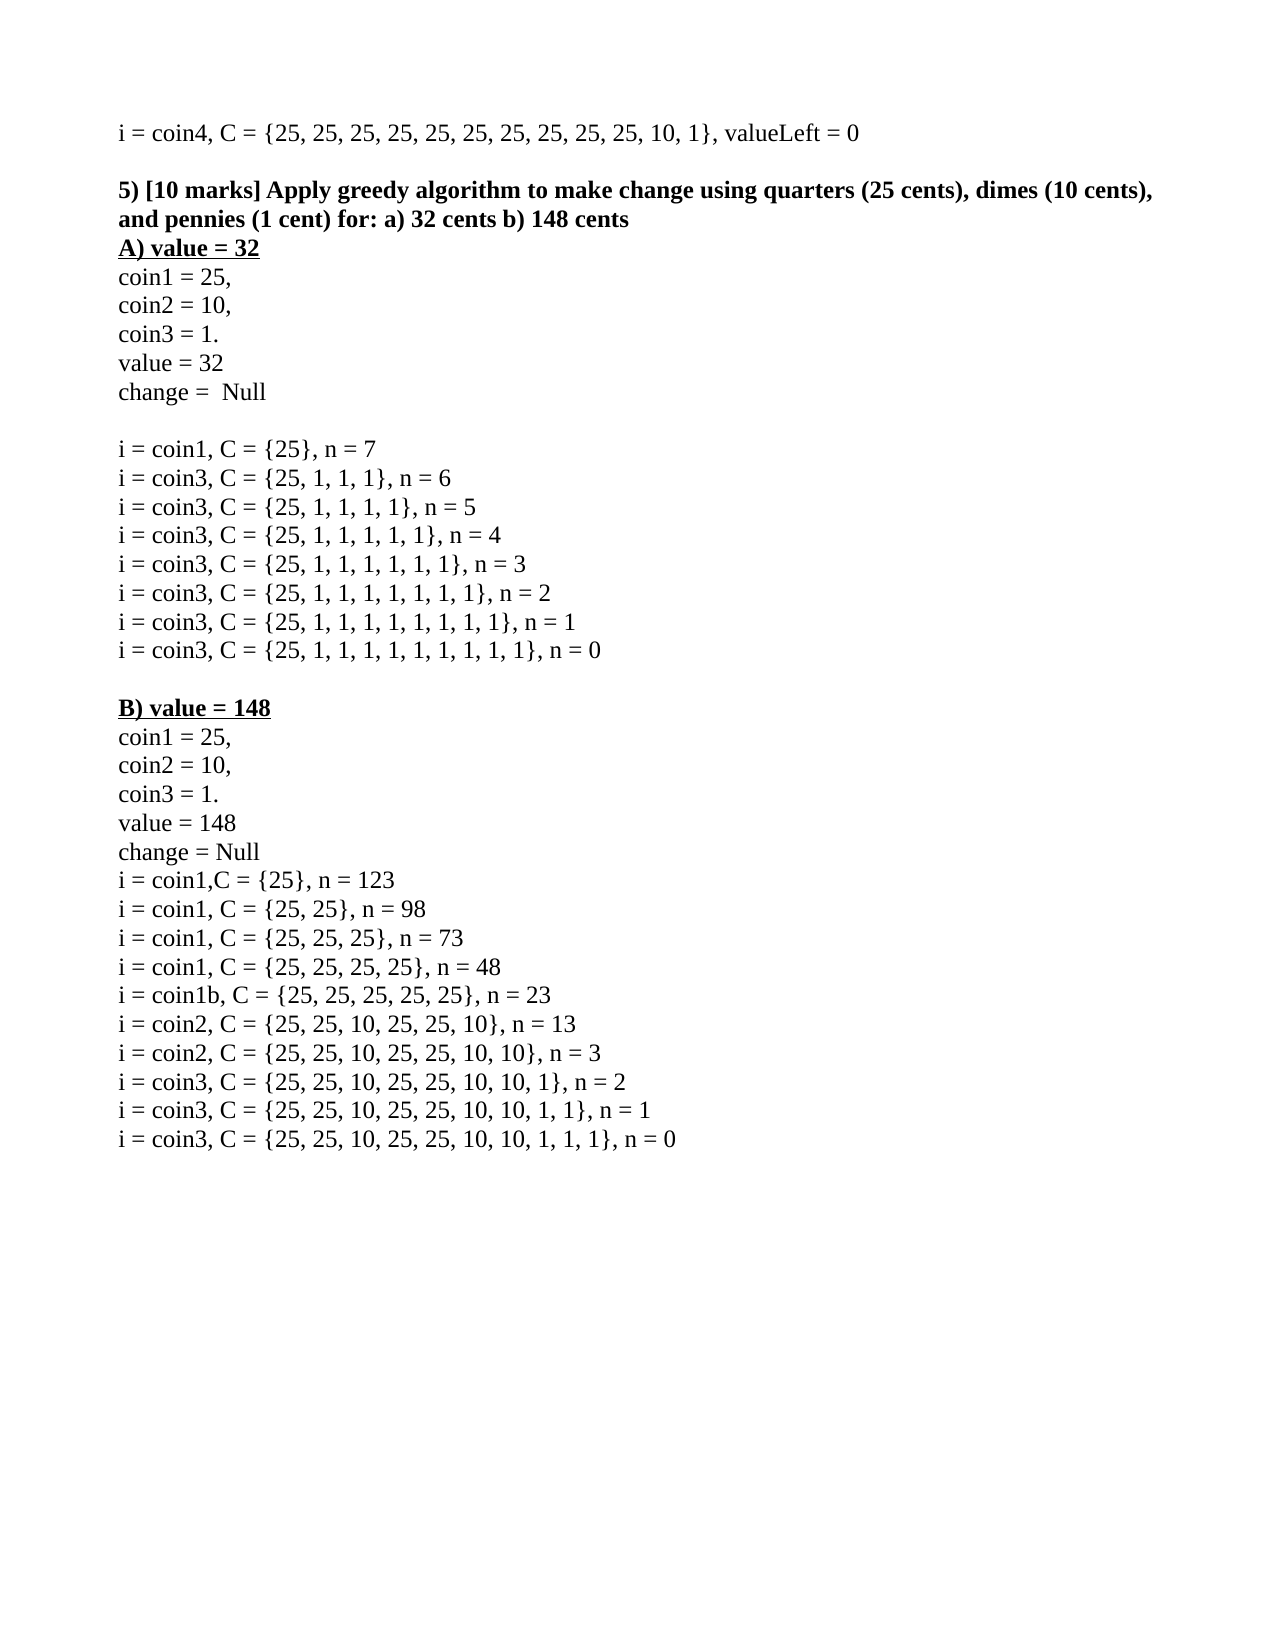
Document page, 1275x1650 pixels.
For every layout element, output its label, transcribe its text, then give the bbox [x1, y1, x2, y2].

text 5) [10 marks] Apply greedy algorithm to make change using quarters (25 cents), dimes (10 cents), and pennies (1 cent) for: a) 32 cents b) 148 cents [118, 176, 1157, 233]
text i = coin1, C = {25}, n = 7 [118, 434, 1157, 463]
text i = coin2, C = {25, 25, 10, 25, 25, 10, 10}, n = 3 [118, 1038, 1157, 1067]
text coin1 = 25, [118, 262, 1157, 291]
text i = coin1,C = {25}, n = 123 [118, 866, 1157, 894]
text coin3 = 1. [118, 319, 1157, 348]
text i = coin3, C = {25, 1, 1, 1, 1, 1}, n = 4 [118, 521, 1157, 549]
text i = coin1, C = {25, 25}, n = 98 [118, 894, 1157, 923]
text i = coin3, C = {25, 1, 1, 1, 1, 1, 1, 1, 1, 1}, n = 0 [118, 636, 1157, 664]
text i = coin3, C = {25, 1, 1, 1, 1}, n = 5 [118, 492, 1157, 521]
text i = coin3, C = {25, 1, 1, 1, 1, 1, 1, 1, 1}, n = 1 [118, 607, 1157, 636]
text i = coin3, C = {25, 1, 1, 1, 1, 1, 1}, n = 3 [118, 549, 1157, 578]
text change = Null [118, 837, 1157, 866]
text coin3 = 1. [118, 779, 1157, 808]
text B) value = 148 [118, 693, 1157, 722]
text A) value = 32 [118, 233, 1157, 262]
text i = coin3, C = {25, 25, 10, 25, 25, 10, 10, 1}, n = 2 [118, 1067, 1157, 1096]
text i = coin1b, C = {25, 25, 25, 25, 25}, n = 23 [118, 981, 1157, 1009]
text i = coin3, C = {25, 25, 10, 25, 25, 10, 10, 1, 1}, n = 1 [118, 1096, 1157, 1124]
text value = 32 [118, 348, 1157, 377]
text i = coin3, C = {25, 25, 10, 25, 25, 10, 10, 1, 1, 1}, n = 0 [118, 1124, 1157, 1153]
text i = coin1, C = {25, 25, 25}, n = 73 [118, 923, 1157, 952]
text value = 148 [118, 808, 1157, 837]
text change = Null [118, 377, 1157, 406]
text i = coin1, C = {25, 25, 25, 25}, n = 48 [118, 952, 1157, 981]
text coin2 = 10, [118, 751, 1157, 779]
text i = coin2, C = {25, 25, 10, 25, 25, 10}, n = 13 [118, 1009, 1157, 1038]
text i = coin3, C = {25, 1, 1, 1, 1, 1, 1, 1}, n = 2 [118, 578, 1157, 607]
text i = coin4, C = {25, 25, 25, 25, 25, 25, 25, 25, 25, 25, 10, 1}, valueLeft = 0 [118, 118, 1157, 147]
text i = coin3, C = {25, 1, 1, 1}, n = 6 [118, 463, 1157, 492]
text coin1 = 25, [118, 722, 1157, 751]
text coin2 = 10, [118, 291, 1157, 319]
